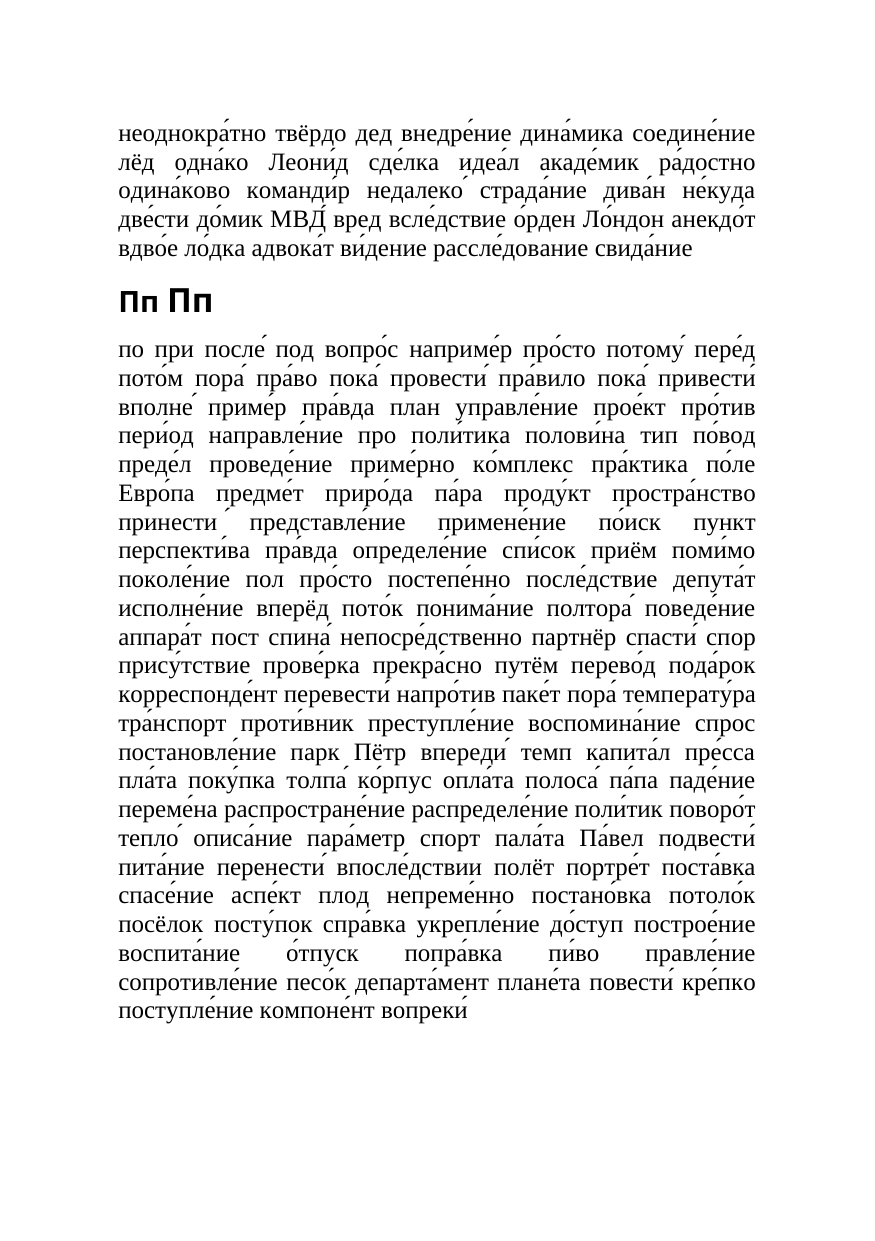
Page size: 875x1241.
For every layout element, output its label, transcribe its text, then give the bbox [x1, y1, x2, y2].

subtitle Пп Пп [118, 276, 756, 322]
text по при после́ под вопро́с наприме́р про́сто потому́ пере́д пото́м пора́ пра́во пока́ провести́ пра́вило пока́ привести́ вполне́ приме́р пра́вда план управле́ние прое́кт про́тив пери́од направле́ние про поли́тика полови́на тип по́вод преде́л проведе́ние приме́рно ко́мплекс пра́ктика по́ле Евро́па предме́т приро́да па́ра проду́кт простра́нство принести́ представле́ние примене́ние по́иск пункт перспекти́ва пра́вда определе́ние спи́сок приём поми́мо поколе́ние пол про́сто постепе́нно после́дствие депута́т исполне́ние вперёд пото́к понима́ние полтора́ поведе́ние аппара́т пост спина́ непосре́дственно партнёр спасти́ спор прису́тствие прове́рка прекра́сно путём перево́д пода́рок корреспонде́нт перевести́ напро́тив паке́т пора́ температу́ра тра́нспорт проти́вник преступле́ние воспомина́ние спрос постановле́ние парк Пётр впереди́ темп капита́л пре́сса пла́та поку́пка толпа́ ко́рпус опла́та полоса́ па́па паде́ние переме́на распростране́ние распределе́ние поли́тик поворо́т тепло́ описа́ние пара́метр спорт пала́та Па́вел подвести́ пита́ние перенести́ впосле́дствии полёт портре́т поста́вка спасе́ние аспе́кт плод непреме́нно постано́вка потоло́к посёлок посту́пок спра́вка укрепле́ние до́ступ построе́ние воспита́ние о́тпуск попра́вка пи́во правле́ние сопротивле́ние песо́к департа́мент плане́та повести́ кре́пко поступле́ние компоне́нт вопреки́ [118, 334, 756, 1024]
text неоднокра́тно твёрдо дед внедре́ние дина́мика соедине́ние лёд одна́ко Леони́д сде́лка идеа́л акаде́мик ра́достно одина́ково команди́р недалеко́ страда́ние дива́н не́куда две́сти до́мик МВД́ вред всле́дствие о́рден Ло́ндон анекдо́т вдво́е ло́дка адвока́т ви́дение рассле́дование свида́ние [118, 118, 756, 262]
